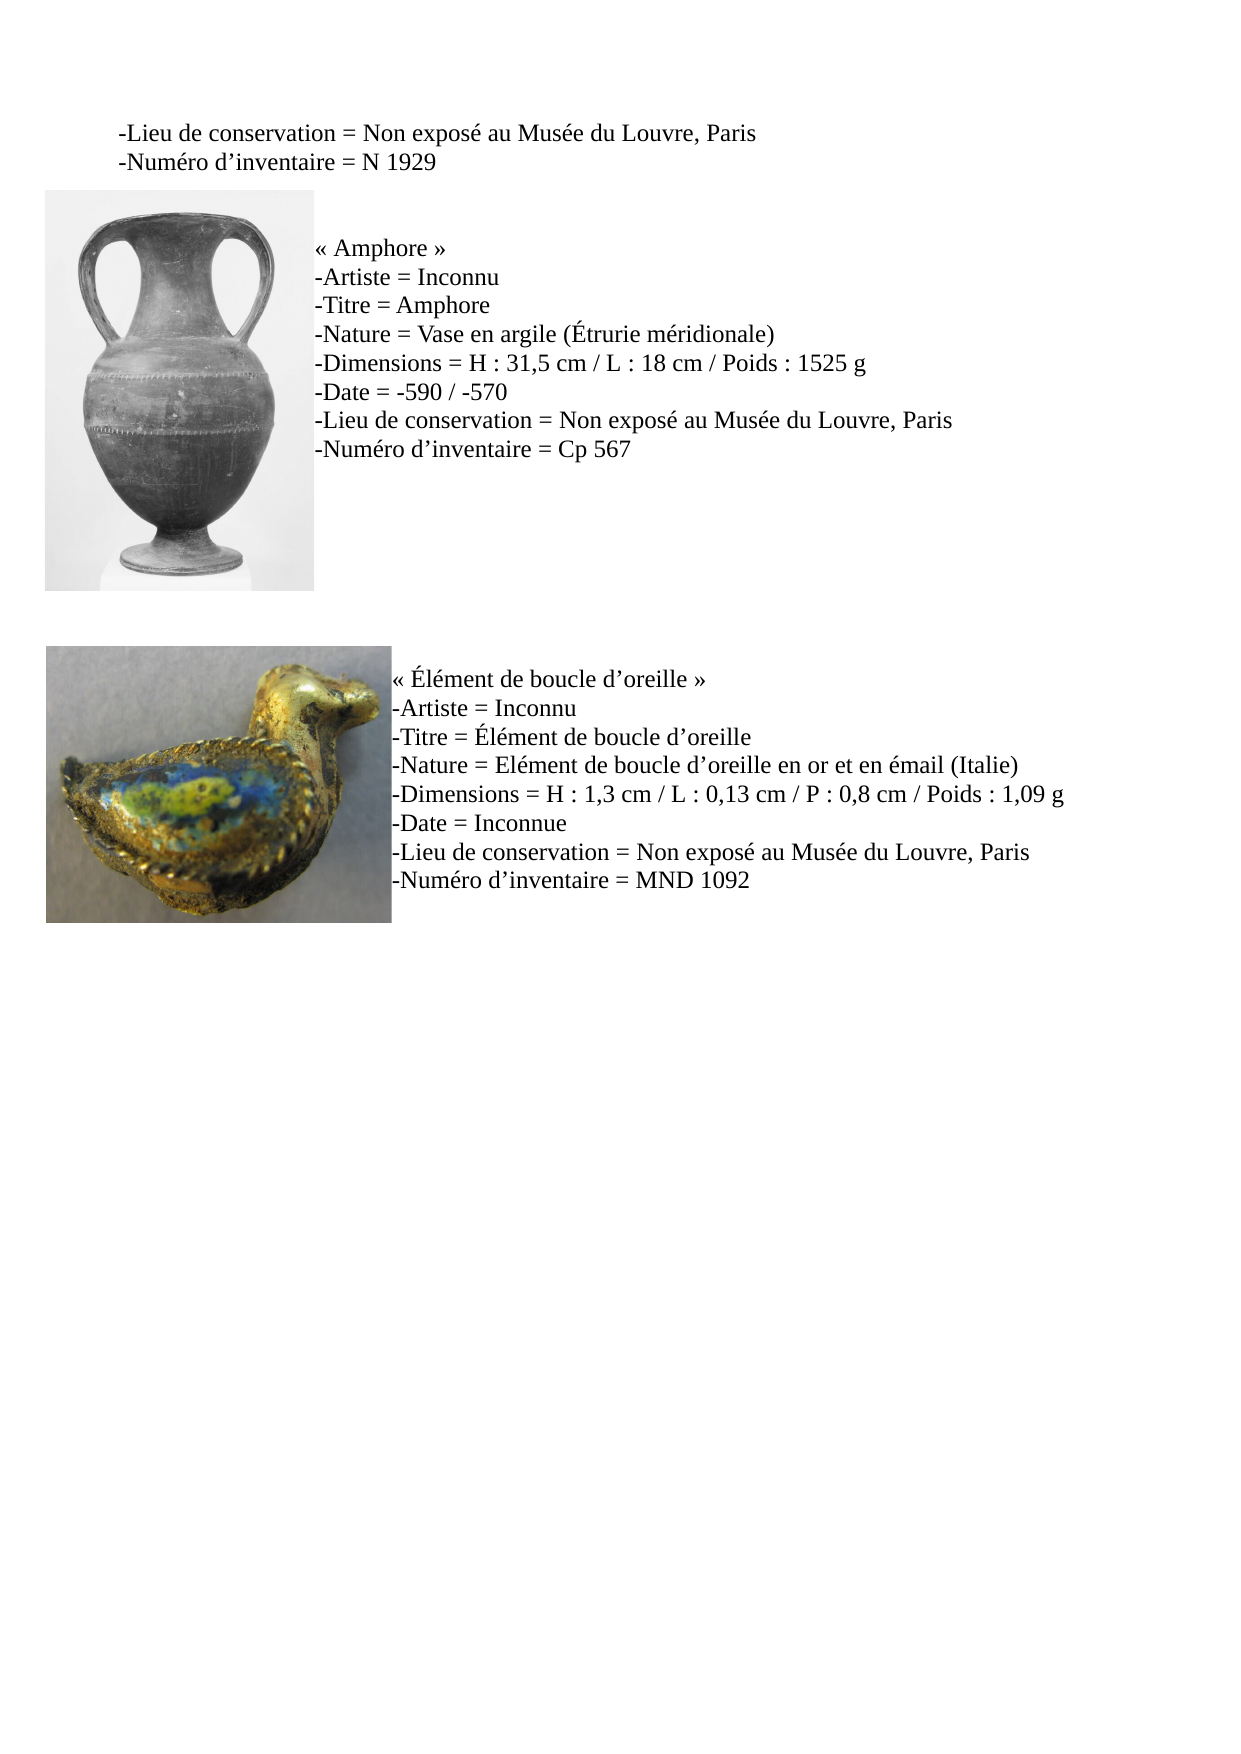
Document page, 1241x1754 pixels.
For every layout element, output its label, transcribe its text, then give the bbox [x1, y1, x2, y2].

text -Numéro d’inventaire = Cp 567 [315, 434, 1122, 463]
text -Dimensions = H : 31,5 cm / L : 18 cm / Poids : 1525 g [315, 348, 1122, 377]
text -Lieu de conservation = Non exposé au Musée du Louvre, Paris [392, 837, 1122, 866]
text -Dimensions = H : 1,3 cm / L : 0,13 cm / P : 0,8 cm / Poids : 1,09 g [392, 779, 1122, 808]
text -Numéro d’inventaire = MND 1092 [392, 866, 1122, 894]
text -Numéro d’inventaire = N 1929 [118, 147, 1122, 176]
picture [44, 190, 315, 591]
text -Titre = Élément de boucle d’oreille [392, 722, 1122, 751]
text « Élément de boucle d’oreille » [392, 664, 1122, 693]
text -Nature = Elément de boucle d’oreille en or et en émail (Italie) [392, 751, 1122, 779]
picture [46, 646, 392, 923]
text -Titre = Amphore [315, 291, 1122, 319]
text « Amphore » [315, 233, 1122, 262]
text -Artiste = Inconnu [315, 262, 1122, 291]
text -Lieu de conservation = Non exposé au Musée du Louvre, Paris [118, 118, 1122, 147]
text -Date = -590 / -570 [315, 377, 1122, 406]
text -Date = Inconnue [392, 808, 1122, 837]
text -Lieu de conservation = Non exposé au Musée du Louvre, Paris [315, 406, 1122, 434]
text -Artiste = Inconnu [392, 693, 1122, 722]
text -Nature = Vase en argile (Étrurie méridionale) [315, 319, 1122, 348]
